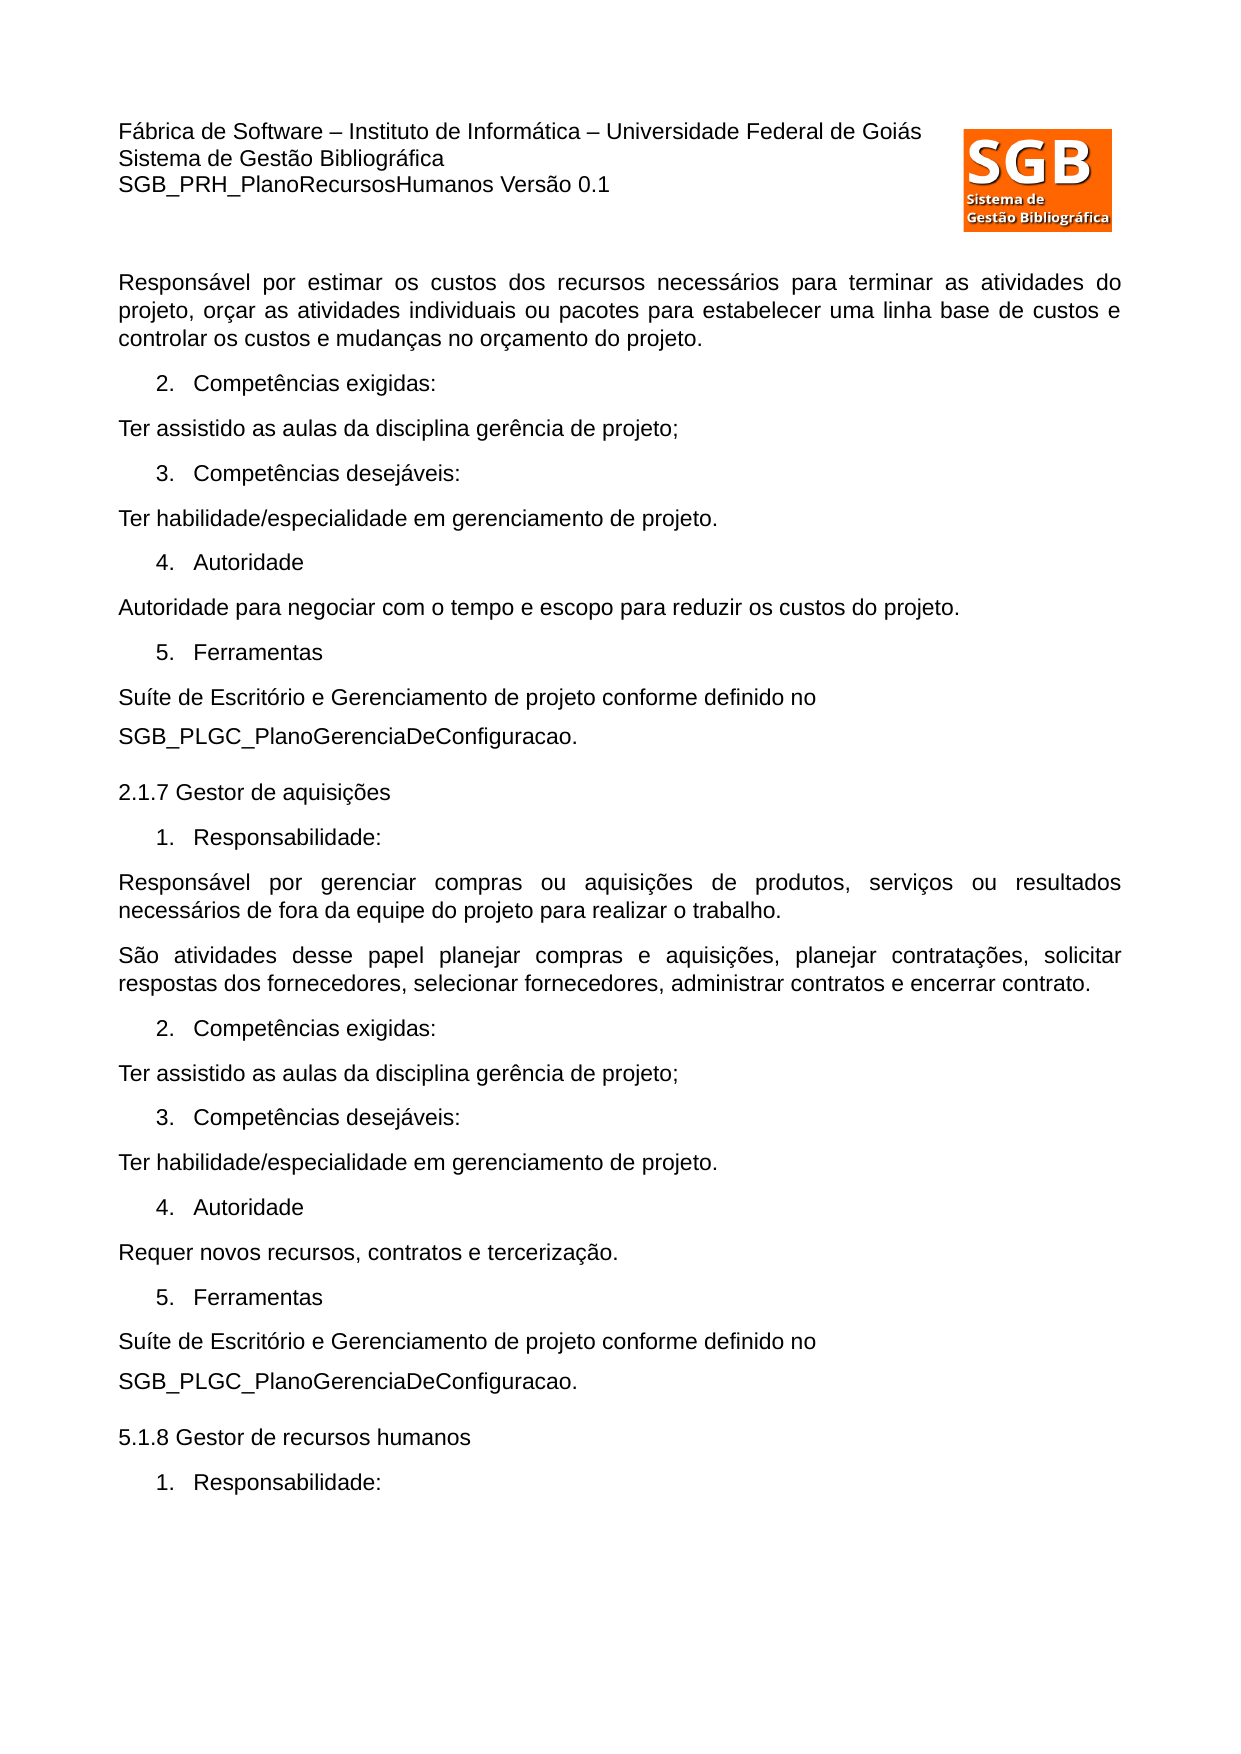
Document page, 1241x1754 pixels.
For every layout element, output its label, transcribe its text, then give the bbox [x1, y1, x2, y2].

text Ter habilidade/especialidade em gerenciamento de projeto. [118, 1149, 1122, 1176]
text Ter habilidade/especialidade em gerenciamento de projeto. [118, 504, 1122, 531]
text 2.1.7 Gestor de aquisições [118, 779, 1122, 806]
text Responsável por gerenciar compras ou aquisições de produtos, serviços ou resultados necessários de fora da equipe do projeto para realizar o trabalho. [118, 869, 1122, 923]
picture [963, 129, 1112, 232]
list Autoridade [156, 549, 1122, 576]
text Suíte de Escritório e Gerenciamento de projeto conforme definido no SGB_PLGC_PlanoGerenciaDeConfiguracao. [118, 684, 1122, 749]
text Requer novos recursos, contratos e tercerização. [118, 1239, 1122, 1265]
list Responsabilidade: [156, 824, 1122, 851]
list Ferramentas [156, 639, 1122, 665]
text Ter assistido as aulas da disciplina gerência de projeto; [118, 415, 1122, 441]
text Suíte de Escritório e Gerenciamento de projeto conforme definido no SGB_PLGC_PlanoGerenciaDeConfiguracao. [118, 1328, 1122, 1394]
text Ter assistido as aulas da disciplina gerência de projeto; [118, 1059, 1122, 1086]
list Competências exigidas: [156, 370, 1122, 397]
text São atividades desse papel planejar compras e aquisições, planejar contratações, solicitar respostas dos fornecedores, selecionar fornecedores, administrar contratos e encerrar contrato. [118, 942, 1122, 996]
list Competências desejáveis: [156, 460, 1122, 486]
text 5.1.8 Gestor de recursos humanos [118, 1424, 1122, 1450]
list Competências exigidas: [156, 1015, 1122, 1041]
list Responsabilidade: [156, 1469, 1122, 1495]
list Autoridade [156, 1194, 1122, 1220]
list Ferramentas [156, 1283, 1122, 1310]
list Competências desejáveis: [156, 1104, 1122, 1131]
text Autoridade para negociar com o tempo e escopo para reduzir os custos do projeto. [118, 594, 1122, 621]
text Responsável por estimar os custos dos recursos necessários para terminar as atividades do projeto, orçar as atividades individuais ou pacotes para estabelecer uma linha base de custos e controlar os custos e mudanças no orçamento do projeto. [118, 269, 1122, 352]
